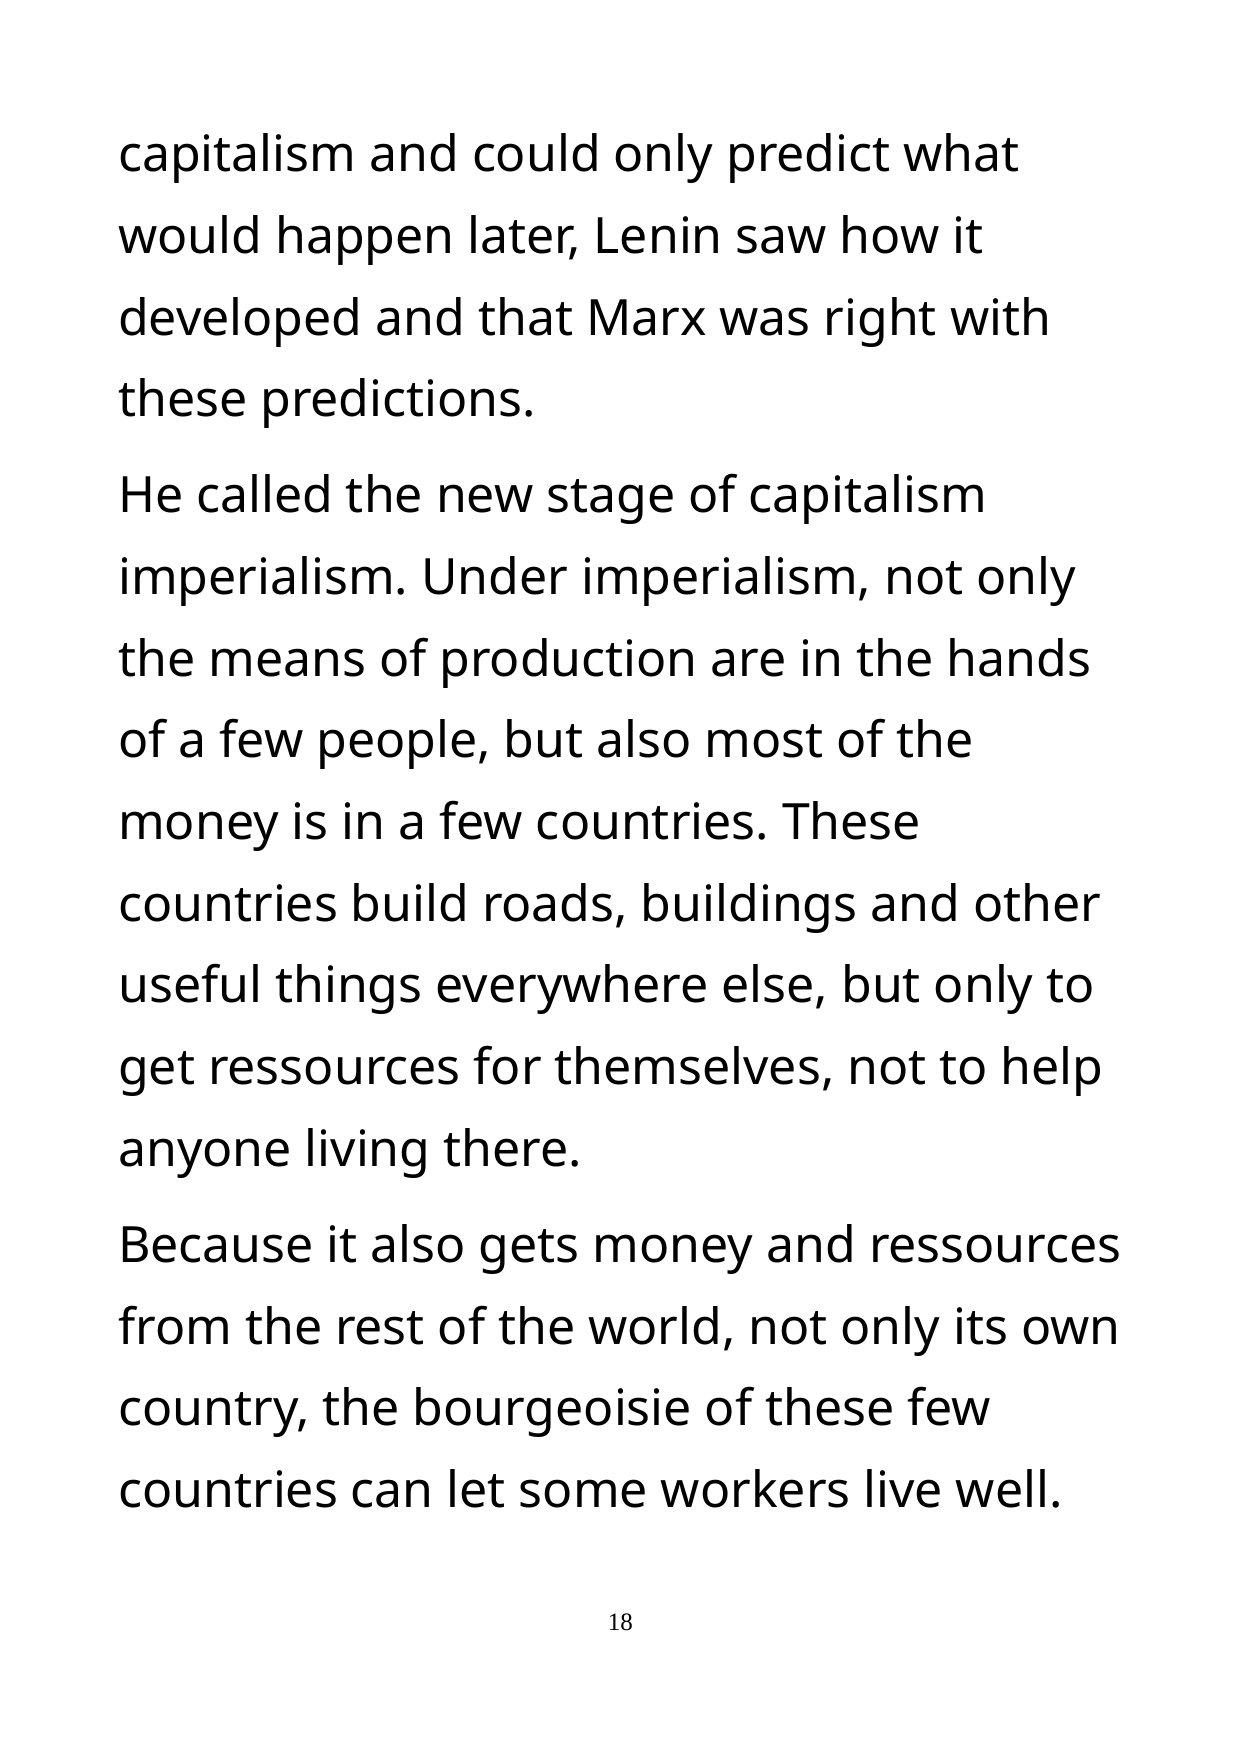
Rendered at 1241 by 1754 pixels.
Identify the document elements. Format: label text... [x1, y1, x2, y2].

text capitalism and could only predict what would happen later, Lenin saw how it developed and that Marx was right with these predictions. [118, 118, 1122, 431]
text Because it also gets money and ressources from the rest of the world, not only its own country, the bourgeoisie of these few countries can let some workers live well. [118, 1209, 1122, 1522]
text He called the new stage of capitalism imperialism. Under imperialism, not only the means of production are in the hands of a few people, but also most of the money is in a few countries. These countries build roads, buildings and other useful things everywhere else, but only to get ressources for themselves, not to help anyone living there. [118, 459, 1122, 1181]
